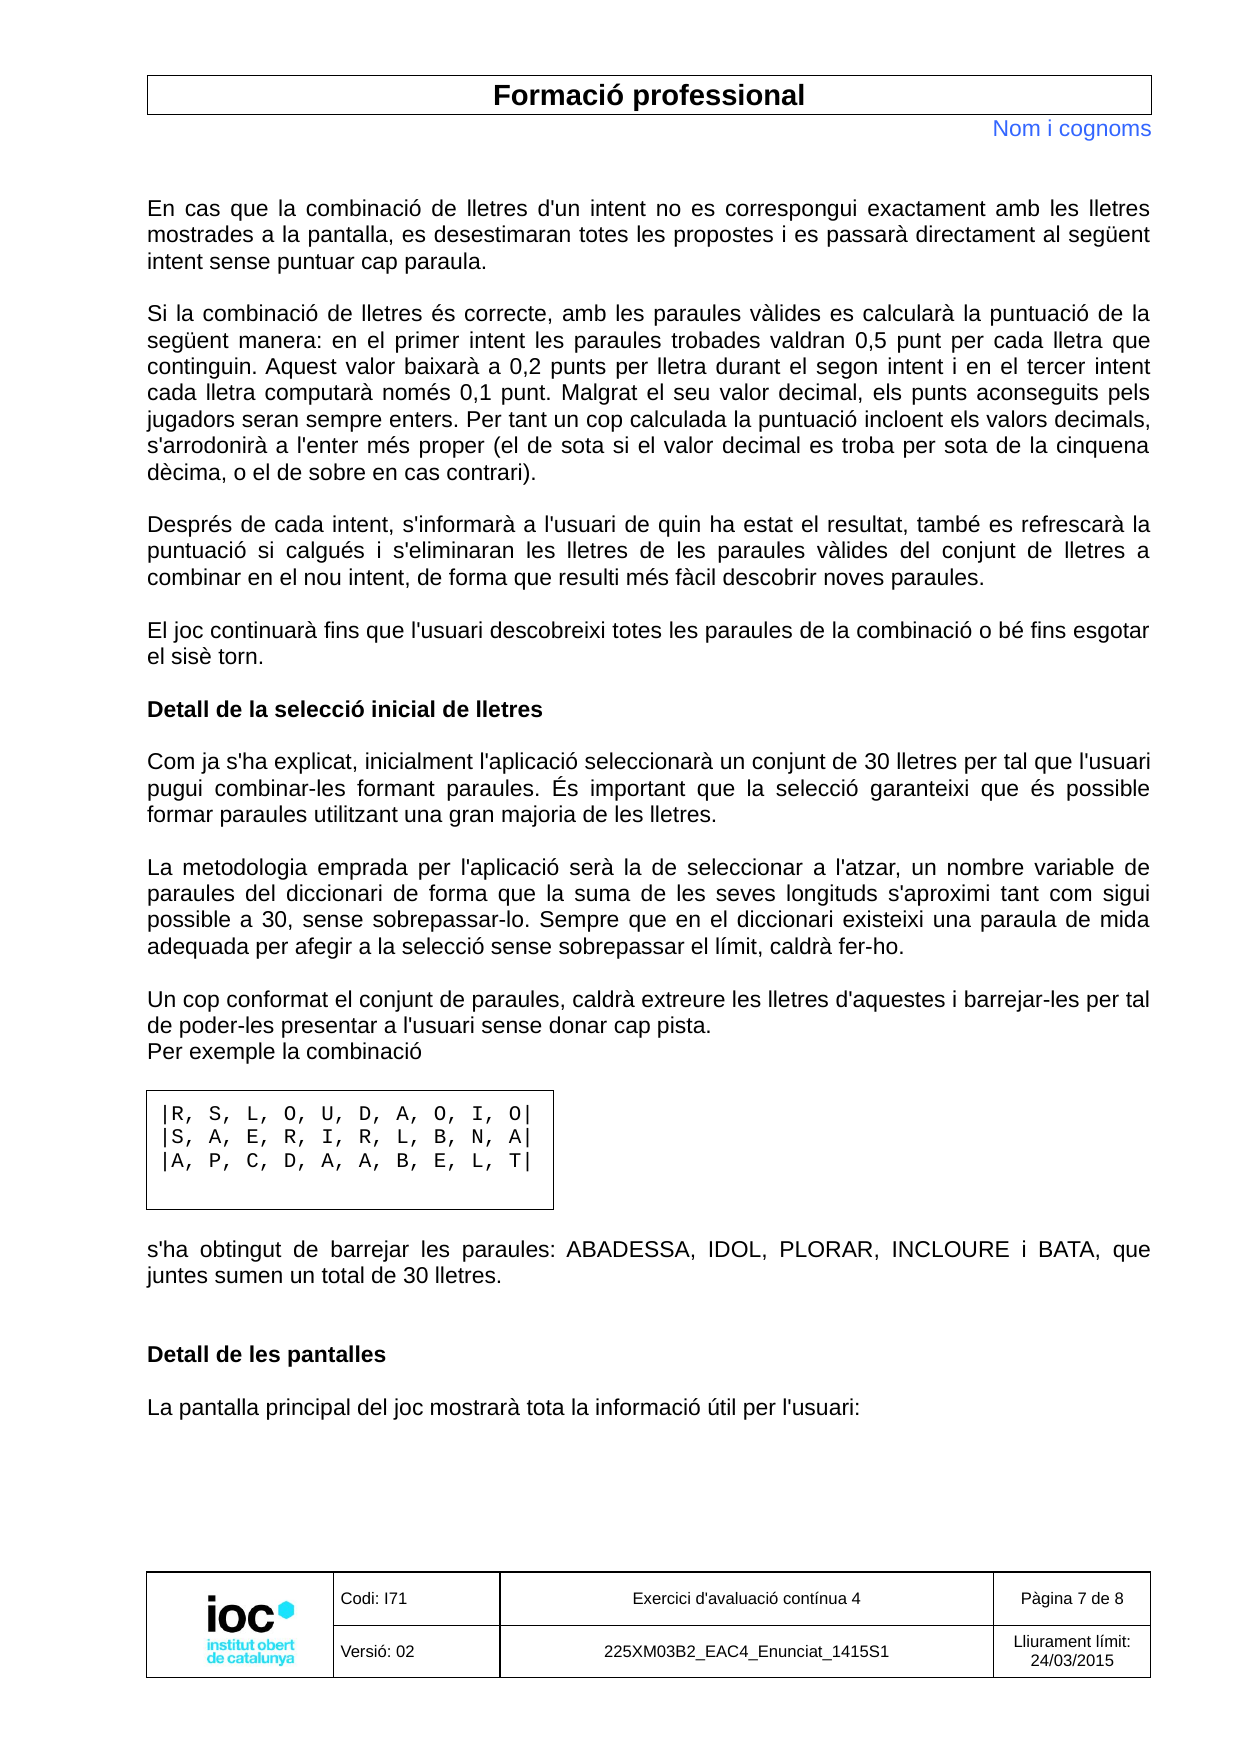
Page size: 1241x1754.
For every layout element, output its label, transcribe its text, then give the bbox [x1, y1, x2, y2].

text En cas que la combinació de lletres d'un intent no es correspongui exactament amb les lletres mostrades a la pantalla, es desestimaran totes les propostes i es passarà directament al següent intent sense puntuar cap paraula. [147, 195, 1151, 274]
picture [194, 1581, 308, 1677]
text Un cop conformat el conjunt de paraules, caldrà extreure les lletres d'aquestes i barrejar-les per tal de poder-les presentar a l'usuari sense donar cap pista. [147, 986, 1151, 1038]
text Detall de les pantalles [147, 1341, 1151, 1367]
text Si la combinació de lletres és correcte, amb les paraules vàlides es calcularà la puntuació de la següent manera: en el primer intent les paraules trobades valdran 0,5 punt per cada lletra que continguin. Aquest valor baixarà a 0,2 punts per lletra durant el segon intent i en el tercer intent cada lletra computarà només 0,1 punt. Malgrat el seu valor decimal, els punts aconseguits pels jugadors seran sempre enters. Per tant un cop calculada la puntuació incloent els valors decimals, s'arrodonirà a l'enter més proper (el de sota si el valor decimal es troba per sota de la cinquena dècima, o el de sobre en cas contrari). [147, 300, 1151, 485]
text Després de cada intent, s'informarà a l'usuari de quin ha estat el resultat, també es refrescarà la puntuació si calgués i s'eliminaran les lletres de les paraules vàlides del conjunt de lletres a combinar en el nou intent, de forma que resulti més fàcil descobrir noves paraules. [147, 511, 1151, 590]
text Per exemple la combinació [147, 1038, 1151, 1064]
text Com ja s'ha explicat, inicialment l'aplicació seleccionarà un conjunt de 30 lletres per tal que l'usuari pugui combinar-les formant paraules. És important que la selecció garanteixi que és possible formar paraules utilitzant una gran majoria de les lletres. [147, 748, 1151, 827]
text El joc continuarà fins que l'usuari descobreixi totes les paraules de la combinació o bé fins esgotar el sisè torn. [147, 617, 1151, 669]
text Detall de la selecció inicial de lletres [147, 696, 1151, 722]
text La metodologia emprada per l'aplicació serà la de seleccionar a l'atzar, un nombre variable de paraules del diccionari de forma que la suma de les seves longituds s'aproximi tant com sigui possible a 30, sense sobrepassar-lo. Sempre que en el diccionari existeixi una paraula de mida adequada per afegir a la selecció sense sobrepassar el límit, caldrà fer-ho. [147, 854, 1151, 959]
text s'ha obtingut de barrejar les paraules: ABADESSA, IDOL, PLORAR, INCLOURE i BATA, que juntes sumen un total de 30 lletres. [147, 1236, 1151, 1288]
text La pantalla principal del joc mostrarà tota la informació útil per l'usuari: [147, 1394, 1151, 1420]
